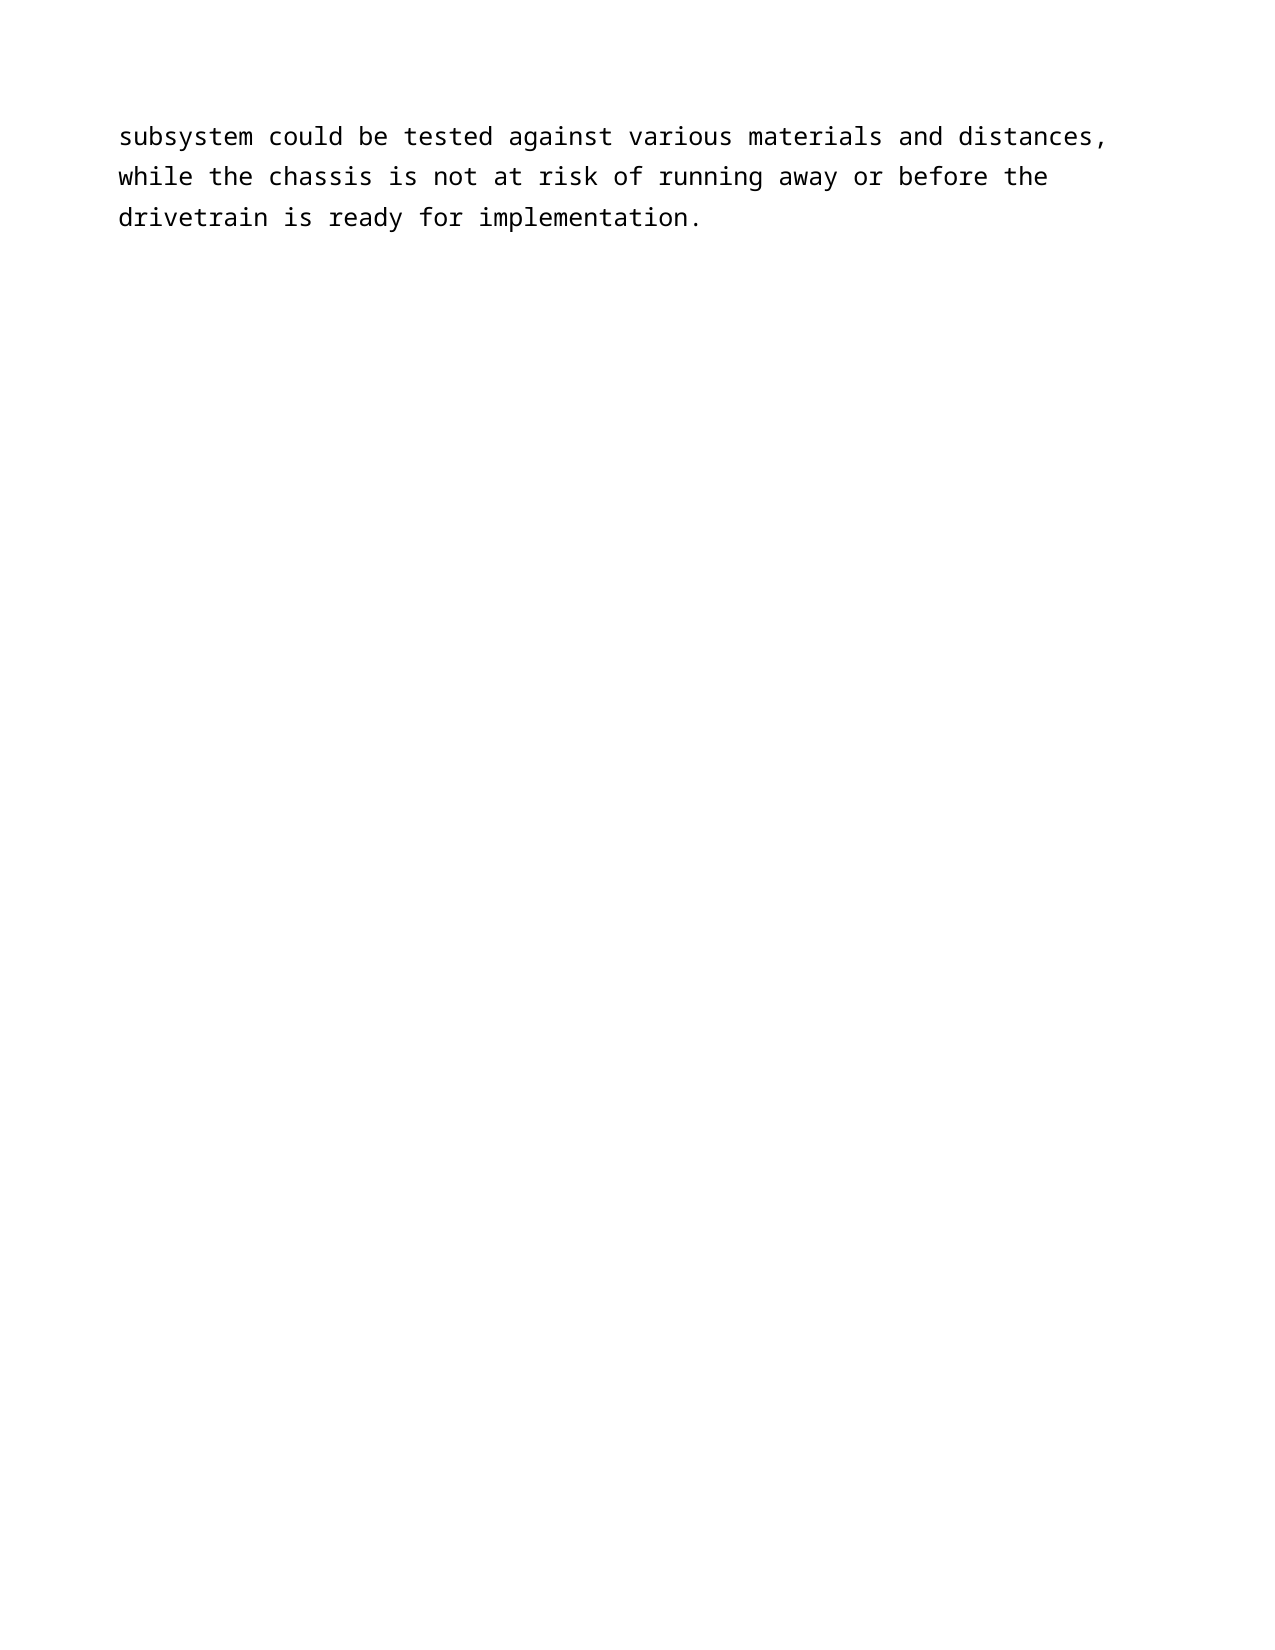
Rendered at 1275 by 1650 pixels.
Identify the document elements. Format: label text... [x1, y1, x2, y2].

text subsystem could be tested against various materials and distances, while the chassis is not at risk of running away or before the drivetrain is ready for implementation. [118, 118, 1157, 234]
